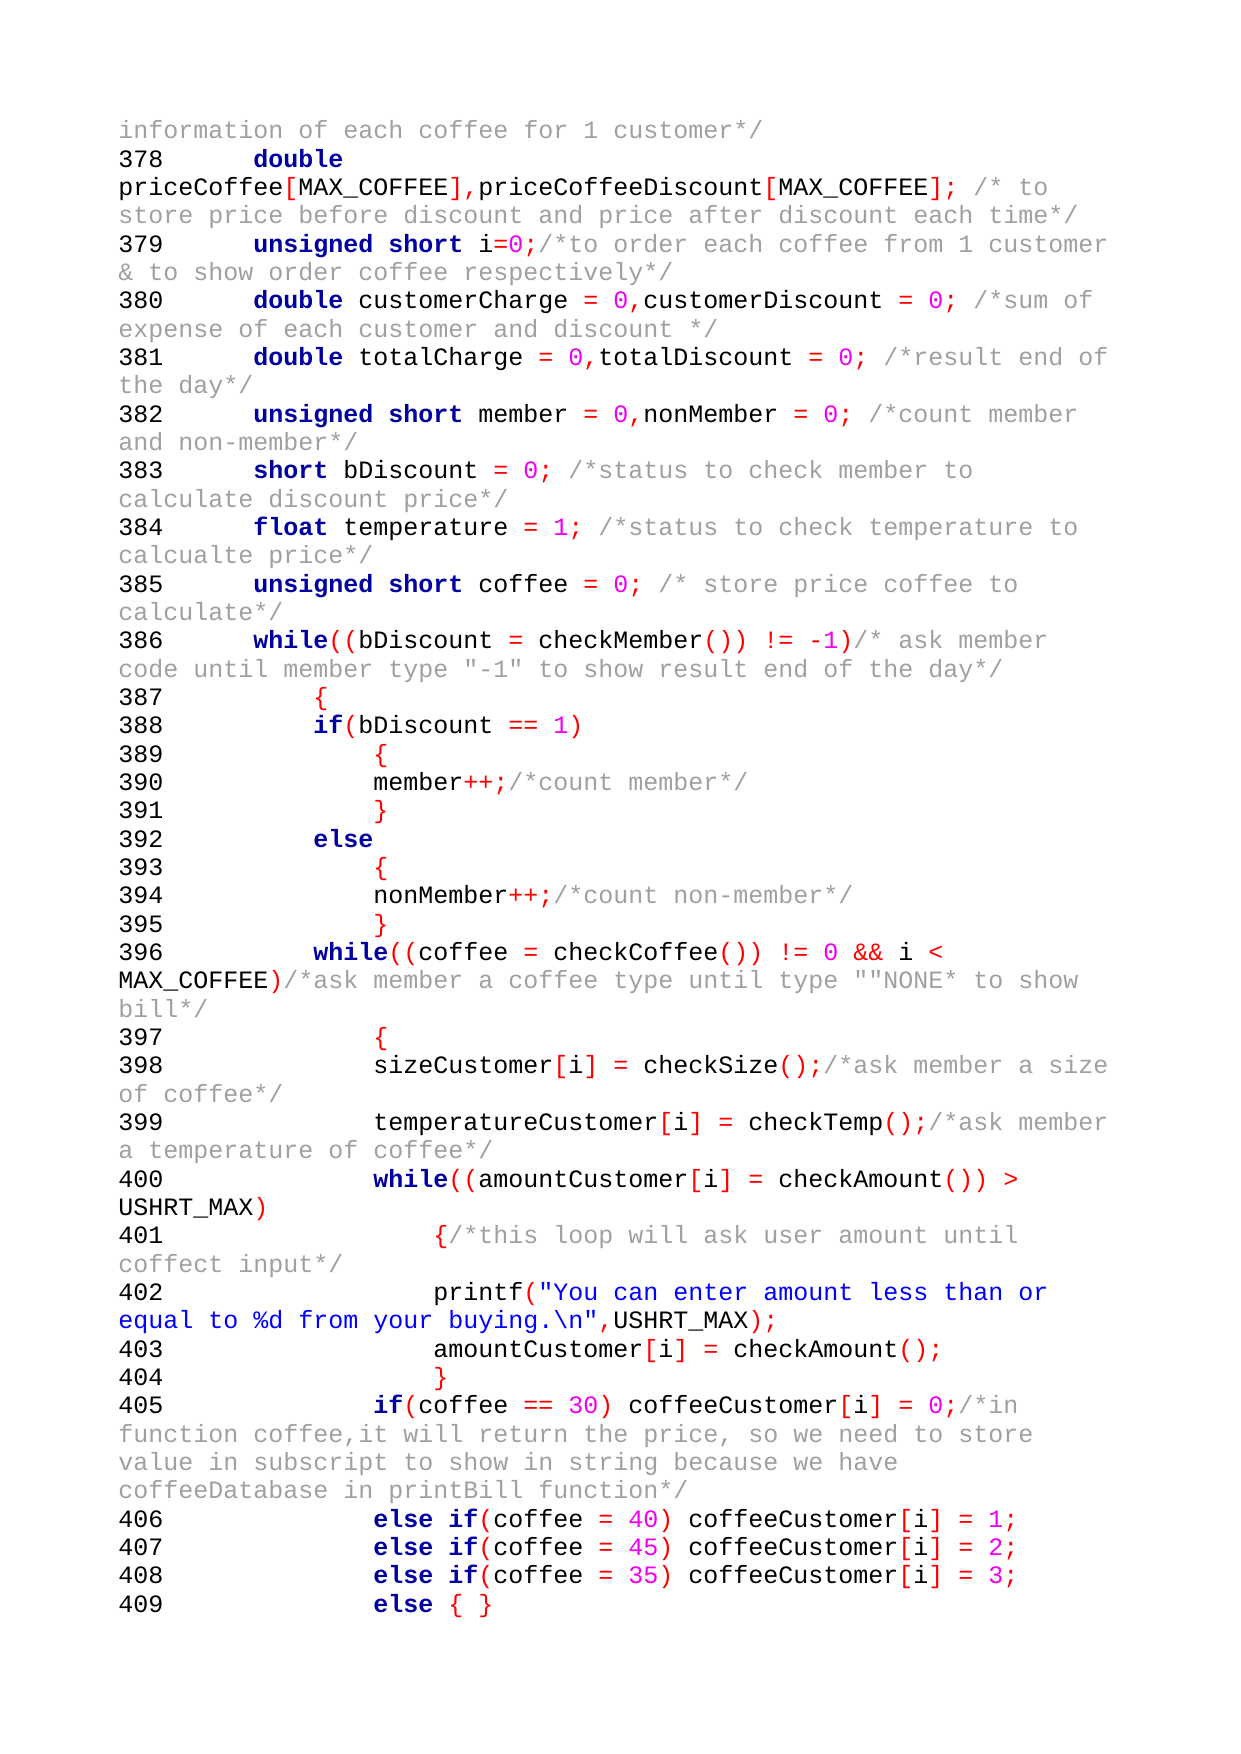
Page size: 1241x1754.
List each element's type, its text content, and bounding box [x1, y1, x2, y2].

subtitle 400 while((amountCustomer[i] = checkAmount()) > USHRT_MAX) [118, 1166, 1122, 1223]
subtitle 389 { [118, 741, 1122, 770]
subtitle 385 unsigned short coffee = 0; /* store price coffee to calculate*/ [118, 571, 1122, 628]
subtitle 397 { [118, 1025, 1122, 1053]
subtitle 386 while((bDiscount = checkMember()) != -1)/* ask member code until member type "-1" to show result end of the day*/ [118, 628, 1122, 685]
subtitle 393 { [118, 855, 1122, 883]
subtitle 403 amountCustomer[i] = checkAmount(); [673, 1336, 733, 1365]
subtitle 403 amountCustomer[i] = checkAmount(); [118, 1336, 433, 1365]
subtitle 408 else if(coffee = 35) coffeeCustomer[i] = 3; [118, 1563, 493, 1591]
subtitle 395 } [118, 911, 1122, 940]
subtitle 401 {/*this loop will ask user amount until coffect input*/ [118, 1223, 1122, 1280]
subtitle 388 if(bDiscount == 1) [508, 713, 1122, 741]
subtitle 407 else if(coffee = 45) coffeeCustomer[i] = 2; [598, 1535, 688, 1563]
subtitle 403 amountCustomer[i] = checkAmount(); [898, 1336, 1122, 1365]
subtitle 408 else if(coffee = 35) coffeeCustomer[i] = 3; [928, 1563, 1122, 1591]
subtitle 406 else if(coffee = 40) coffeeCustomer[i] = 1; [598, 1506, 688, 1535]
subtitle 394 nonMember++;/*count non-member*/ [118, 883, 373, 911]
subtitle 382 unsigned short member = 0,nonMember = 0; /*count member and non-member*/ [118, 401, 1122, 458]
subtitle 405 if(coffee == 30) coffeeCustomer[i] = 0;/*in function coffee,it will return the price, so we need to store value in subscript to show in string because we have coffeeDatabase in printBill function*/ [118, 1393, 1122, 1506]
subtitle 394 nonMember++;/*count non-member*/ [508, 883, 1122, 911]
subtitle 398 sizeCustomer[i] = checkSize();/*ask member a size of coffee*/ [118, 1053, 1122, 1110]
subtitle 409 else { } [118, 1591, 1122, 1620]
subtitle 391 } [118, 798, 1122, 826]
subtitle 390 member++;/*count member*/ [463, 770, 1122, 798]
subtitle 388 if(bDiscount == 1) [118, 713, 358, 741]
subtitle 408 else if(coffee = 35) coffeeCustomer[i] = 3; [598, 1563, 688, 1591]
subtitle 392 else [118, 826, 1122, 855]
subtitle 383 short bDiscount = 0; /*status to check member to calculate discount price*/ [118, 458, 1122, 515]
subtitle 390 member++;/*count member*/ [118, 770, 373, 798]
subtitle 402 printf("You can enter amount less than or equal to %d from your buying.\n",USHRT_MAX); [118, 1280, 1122, 1336]
subtitle 381 double totalCharge = 0,totalDiscount = 0; /*result end of the day*/ [118, 345, 1122, 401]
subtitle 406 else if(coffee = 40) coffeeCustomer[i] = 1; [118, 1506, 493, 1535]
subtitle 404 } [118, 1365, 1122, 1393]
subtitle 378 double priceCoffee[MAX_COFFEE],priceCoffeeDiscount[MAX_COFFEE]; /* to store price before discount and price after discount each time*/ [118, 146, 1122, 231]
subtitle 384 float temperature = 1; /*status to check temperature to calcualte price*/ [118, 515, 1122, 571]
subtitle 396 while((coffee = checkCoffee()) != 0 && i < MAX_COFFEE)/*ask member a coffee type until type ""NONE* to show bill*/ [118, 940, 1122, 1025]
subtitle 399 temperatureCustomer[i] = checkTemp();/*ask member a temperature of coffee*/ [118, 1110, 1122, 1166]
subtitle 387 { [118, 685, 1122, 713]
subtitle 406 else if(coffee = 40) coffeeCustomer[i] = 1; [928, 1506, 1122, 1535]
subtitle 380 double customerCharge = 0,customerDiscount = 0; /*sum of expense of each customer and discount */ [118, 288, 1122, 345]
subtitle 407 else if(coffee = 45) coffeeCustomer[i] = 2; [928, 1535, 1122, 1563]
subtitle information of each coffee for 1 customer*/ [118, 118, 1122, 146]
subtitle 407 else if(coffee = 45) coffeeCustomer[i] = 2; [118, 1535, 493, 1563]
subtitle 379 unsigned short i=0;/*to order each coffee from 1 customer & to show order coffee respectively*/ [118, 231, 1122, 288]
